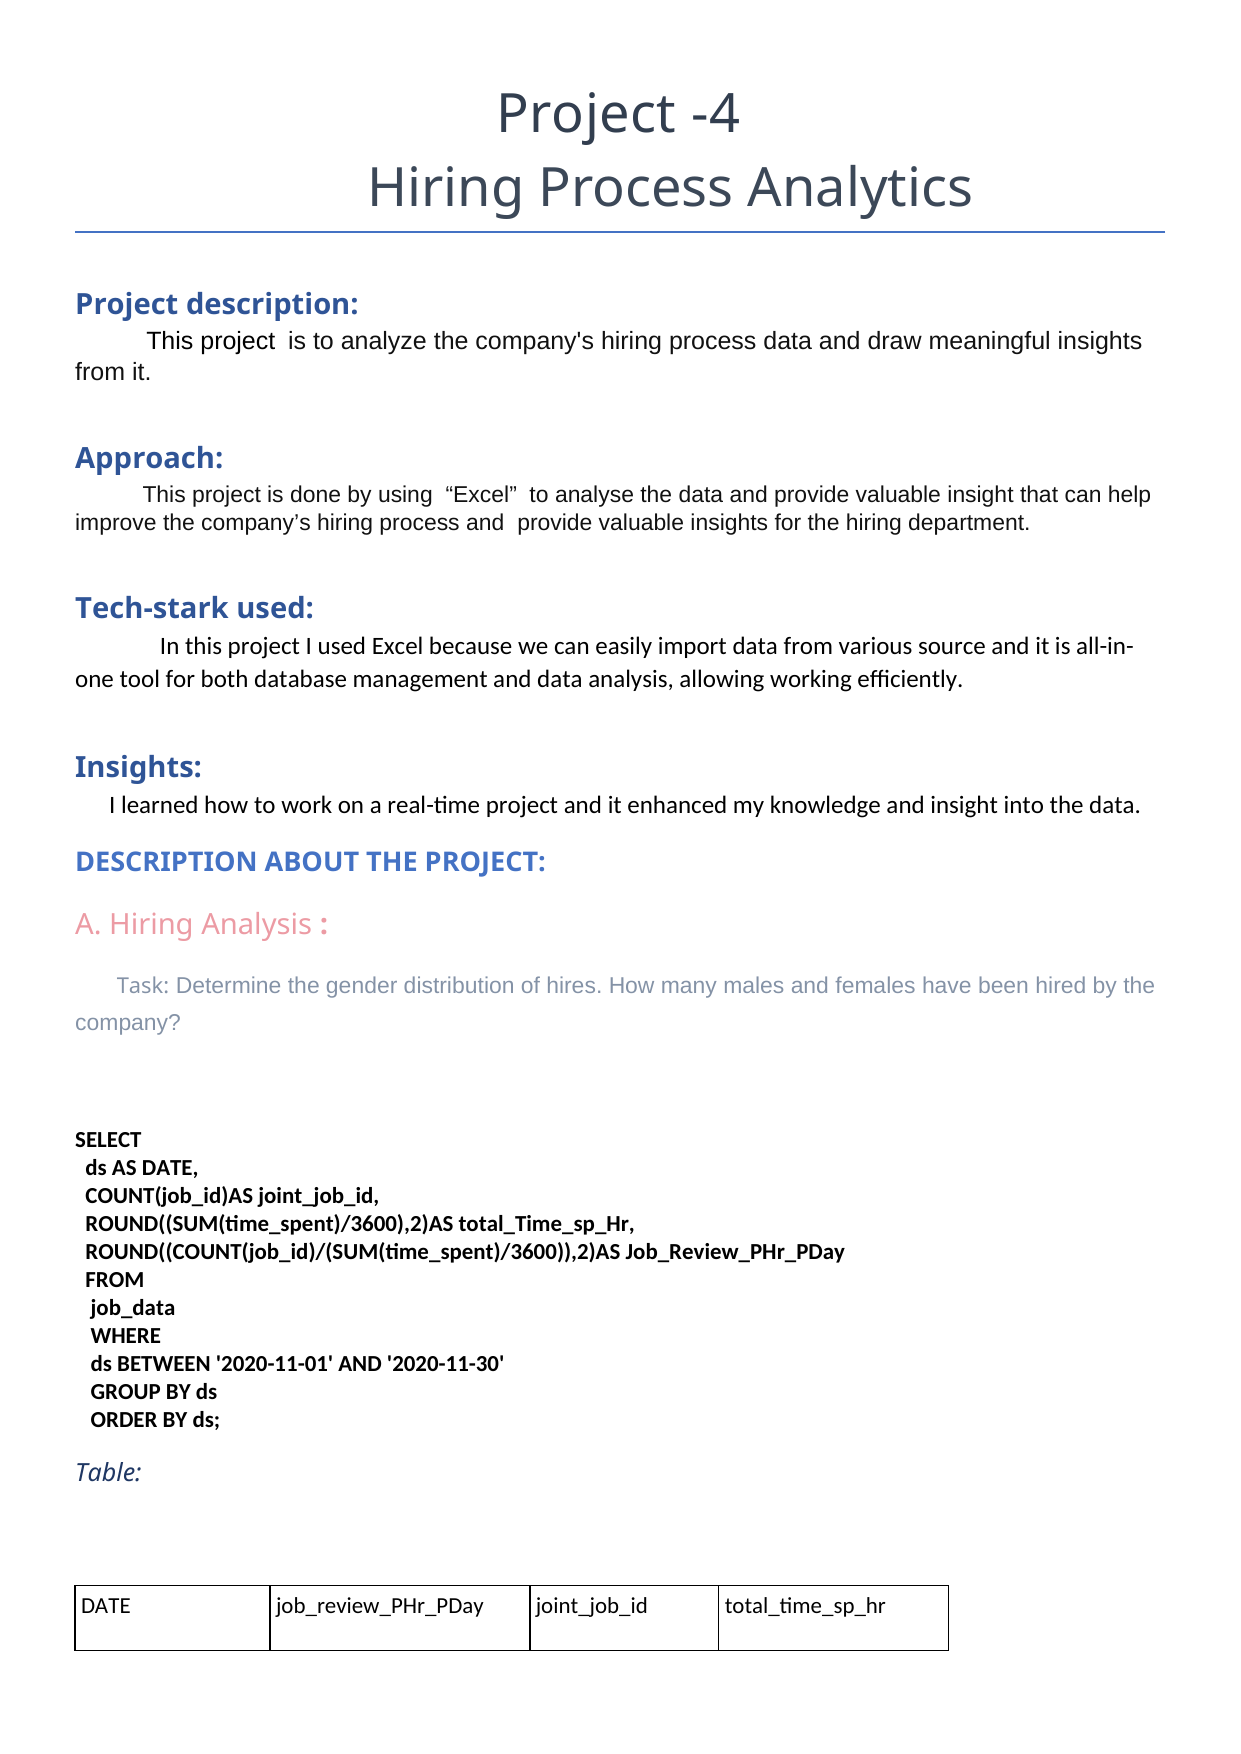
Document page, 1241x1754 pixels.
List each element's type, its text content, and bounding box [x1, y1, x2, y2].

subtitle Task: Determine the gender distribution of hires. How many males and females have been hired by the company? [75, 967, 1165, 1038]
text This project is done by using “Excel” to analyse the data and provide valuable insight that can help improve the company’s hiring process and provide valuable insights for the hiring department. [75, 481, 1165, 535]
text This project is to analyze the company's hiring process data and draw meaningful insights from it. [75, 326, 1165, 386]
table_header joint_job_id [531, 1586, 718, 1650]
title Hiring Process Analytics [75, 149, 1165, 231]
title Project -4 [75, 75, 1165, 149]
subtitle A. Hiring Analysis : [75, 903, 1165, 943]
table_header job_review_PHr_PDay [271, 1586, 529, 1650]
subtitle Insights: [75, 746, 1165, 786]
table_header DATE [76, 1586, 269, 1650]
subtitle Tech-stark used: [75, 587, 1165, 627]
subtitle Project description: [75, 283, 1165, 323]
text SELECT ds AS DATE, COUNT(job_id)AS joint_job_id, ROUND((SUM(time_spent)/3600),2)AS total_Time_sp_Hr, ROUND((COUNT(job_id)/(SUM(time_spent)/3600)),2)AS Job_Review_PHr_PDay FROM job_data WHERE ds BETWEEN '2020-11-01' AND '2020-11-30' GROUP BY ds ORDER BY ds; [75, 1125, 1165, 1433]
subtitle Approach: [75, 438, 1165, 477]
subtitle DESCRIPTION ABOUT THE PROJECT: [75, 843, 1165, 879]
text I learned how to work on a real-time project and it enhanced my knowledge and insight into the data. [75, 789, 1165, 819]
table_header total_time_sp_hr [719, 1586, 948, 1650]
subtitle Table: [75, 1454, 1165, 1488]
text In this project I used Excel because we can easily import data from various source and it is all-in-one tool for both database management and data analysis, allowing working efficiently. [75, 630, 1165, 694]
